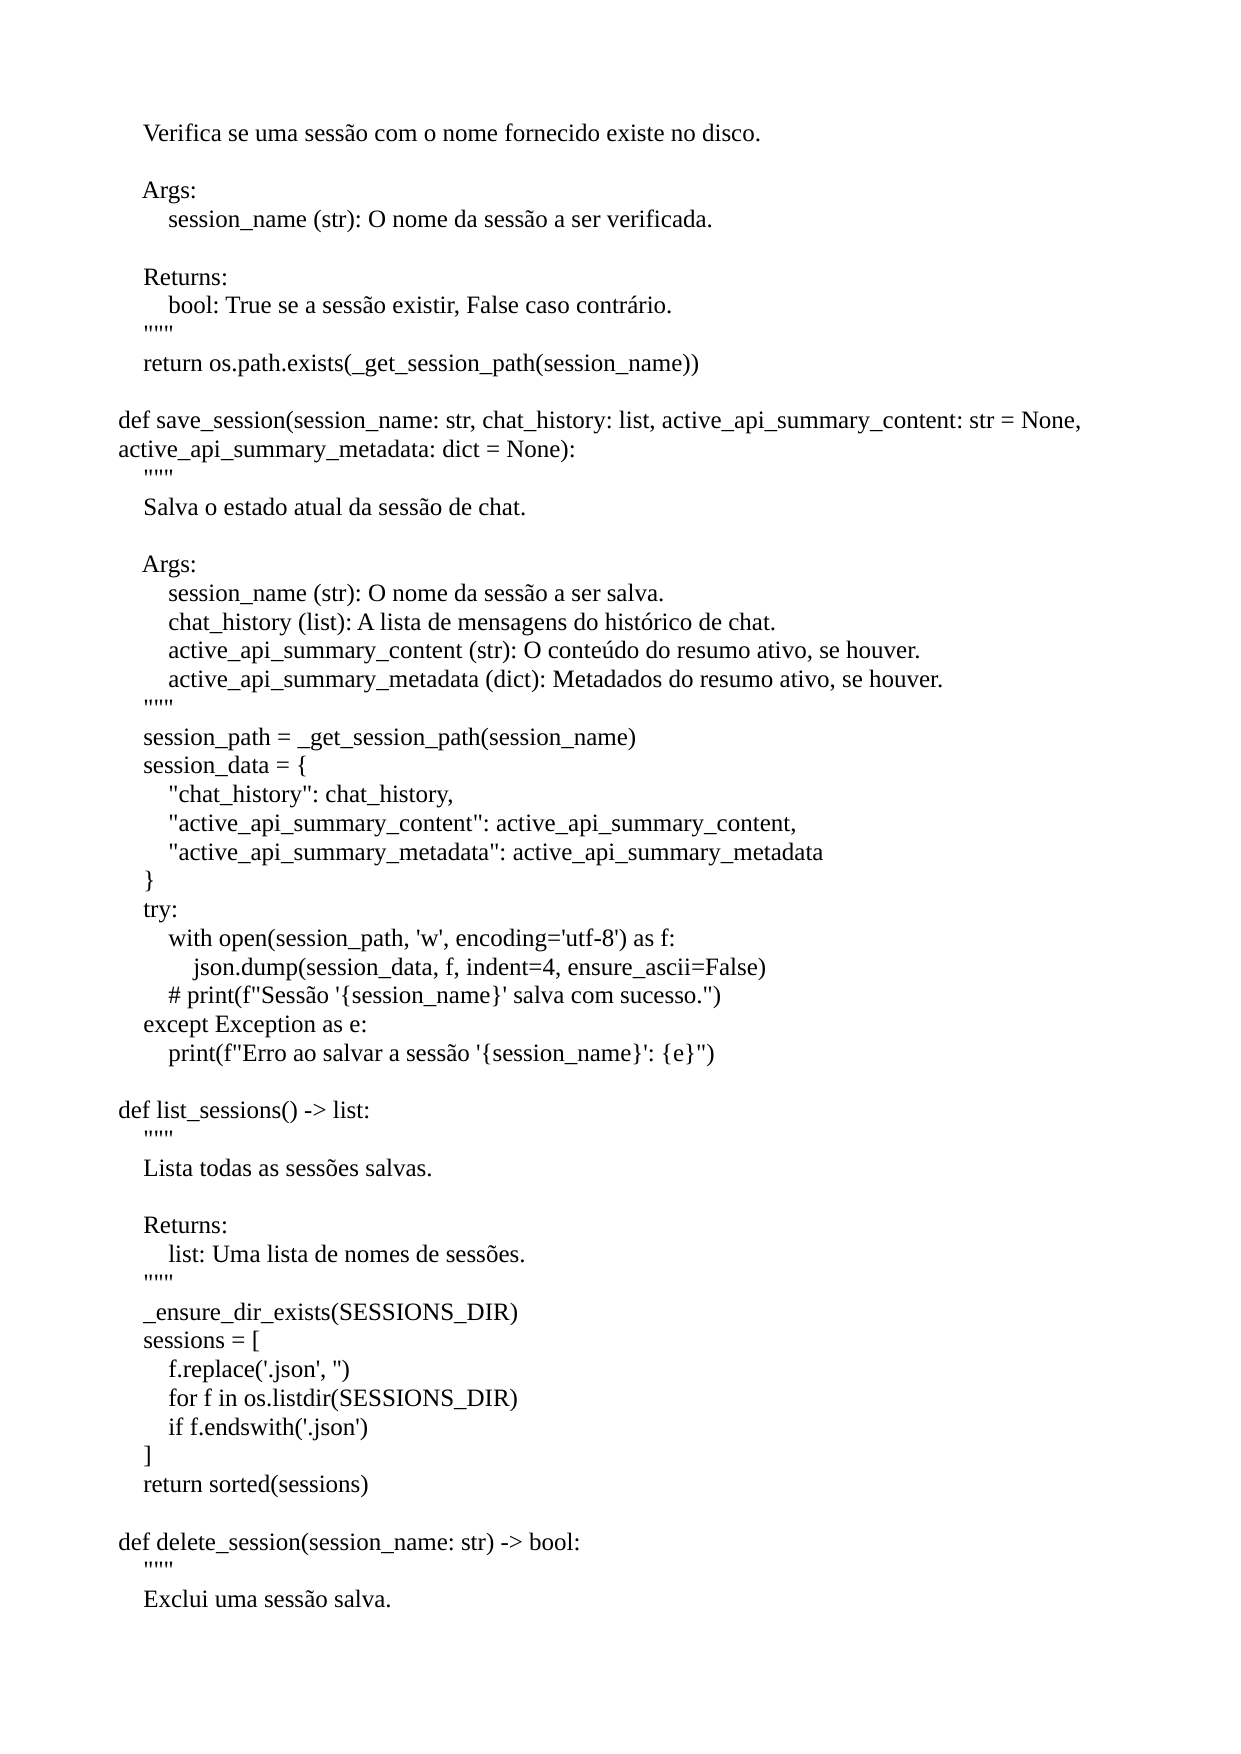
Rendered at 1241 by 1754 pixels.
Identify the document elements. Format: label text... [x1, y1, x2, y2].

text Salva o estado atual da sessão de chat. [118, 492, 1122, 521]
text with open(session_path, 'w', encoding='utf-8') as f: [118, 923, 1122, 952]
text chat_history (list): A lista de mensagens do histórico de chat. [118, 607, 1122, 636]
text try: [118, 894, 1122, 923]
text def list_sessions() -> list: [118, 1096, 1122, 1124]
text Verifica se uma sessão com o nome fornecido existe no disco. [118, 118, 1122, 147]
text except Exception as e: [118, 1009, 1122, 1038]
text _ensure_dir_exists(SESSIONS_DIR) [118, 1297, 1122, 1326]
text } [118, 866, 1122, 894]
text def save_session(session_name: str, chat_history: list, active_api_summary_content: str = None, active_api_summary_metadata: dict = None): [118, 406, 1122, 463]
text f.replace('.json', '') [118, 1354, 1122, 1383]
text print(f"Erro ao salvar a sessão '{session_name}': {e}") [118, 1038, 1122, 1067]
text session_path = _get_session_path(session_name) [118, 722, 1122, 751]
text sessions = [ [118, 1326, 1122, 1354]
text """ [118, 463, 1122, 492]
text """ [118, 693, 1122, 722]
text "active_api_summary_content": active_api_summary_content, [118, 808, 1122, 837]
text active_api_summary_content (str): O conteúdo do resumo ativo, se houver. [118, 636, 1122, 664]
text active_api_summary_metadata (dict): Metadados do resumo ativo, se houver. [118, 664, 1122, 693]
text """ [118, 1268, 1122, 1297]
text session_name (str): O nome da sessão a ser verificada. [118, 204, 1122, 233]
text # print(f"Sessão '{session_name}' salva com sucesso.") [118, 981, 1122, 1009]
text Args: [118, 549, 1122, 578]
text Args: [118, 176, 1122, 204]
text def delete_session(session_name: str) -> bool: [118, 1527, 1122, 1556]
text """ [118, 319, 1122, 348]
text Returns: [118, 262, 1122, 291]
text if f.endswith('.json') [118, 1412, 1122, 1441]
text "chat_history": chat_history, [118, 779, 1122, 808]
text "active_api_summary_metadata": active_api_summary_metadata [118, 837, 1122, 866]
text """ [118, 1124, 1122, 1153]
text Returns: [118, 1211, 1122, 1239]
text session_data = { [118, 751, 1122, 779]
text return os.path.exists(_get_session_path(session_name)) [118, 348, 1122, 377]
text return sorted(sessions) [118, 1469, 1122, 1498]
text """ [118, 1556, 1122, 1584]
text ] [118, 1441, 1122, 1469]
text bool: True se a sessão existir, False caso contrário. [118, 291, 1122, 319]
text json.dump(session_data, f, indent=4, ensure_ascii=False) [118, 952, 1122, 981]
text Exclui uma sessão salva. [118, 1584, 1122, 1613]
text list: Uma lista de nomes de sessões. [118, 1239, 1122, 1268]
text Lista todas as sessões salvas. [118, 1153, 1122, 1182]
text session_name (str): O nome da sessão a ser salva. [118, 578, 1122, 607]
text for f in os.listdir(SESSIONS_DIR) [118, 1383, 1122, 1412]
